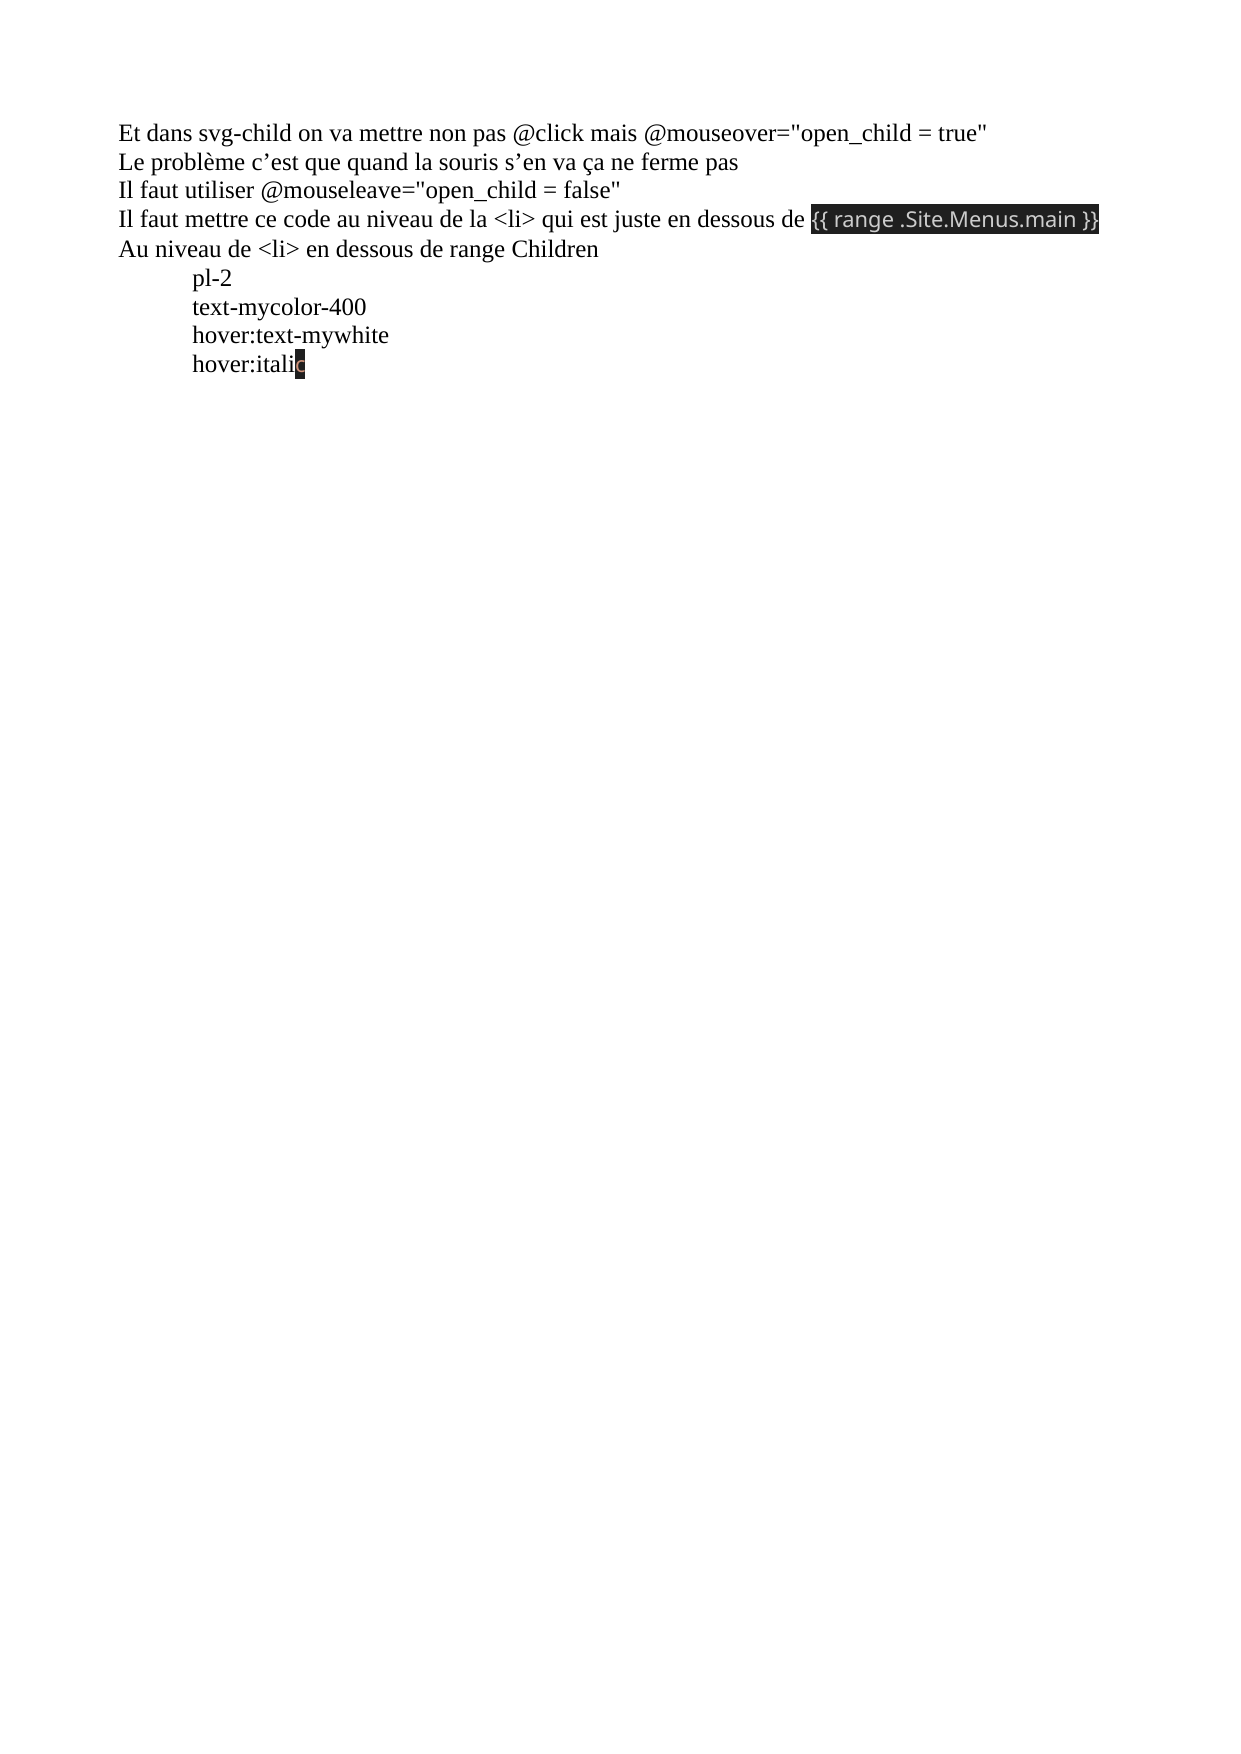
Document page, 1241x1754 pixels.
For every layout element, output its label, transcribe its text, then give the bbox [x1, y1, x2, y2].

text Il faut utiliser @mouseleave="open_child = false" [118, 176, 1122, 204]
text Il faut mettre ce code au niveau de la <li> qui est juste en dessous de {{ range .Site.Menus.main }} [118, 204, 1122, 234]
text hover:text-mywhite [118, 320, 1122, 349]
text Et dans svg-child on va mettre non pas @click mais @mouseover="open_child = true" [118, 118, 1122, 147]
text Au niveau de <li> en dessous de range Children [118, 234, 1122, 263]
text pl-2 [118, 263, 1122, 292]
text Le problème c’est que quand la souris s’en va ça ne ferme pas [118, 147, 1122, 176]
text hover:italic [118, 349, 1122, 379]
text text-mycolor-400 [118, 292, 1122, 320]
